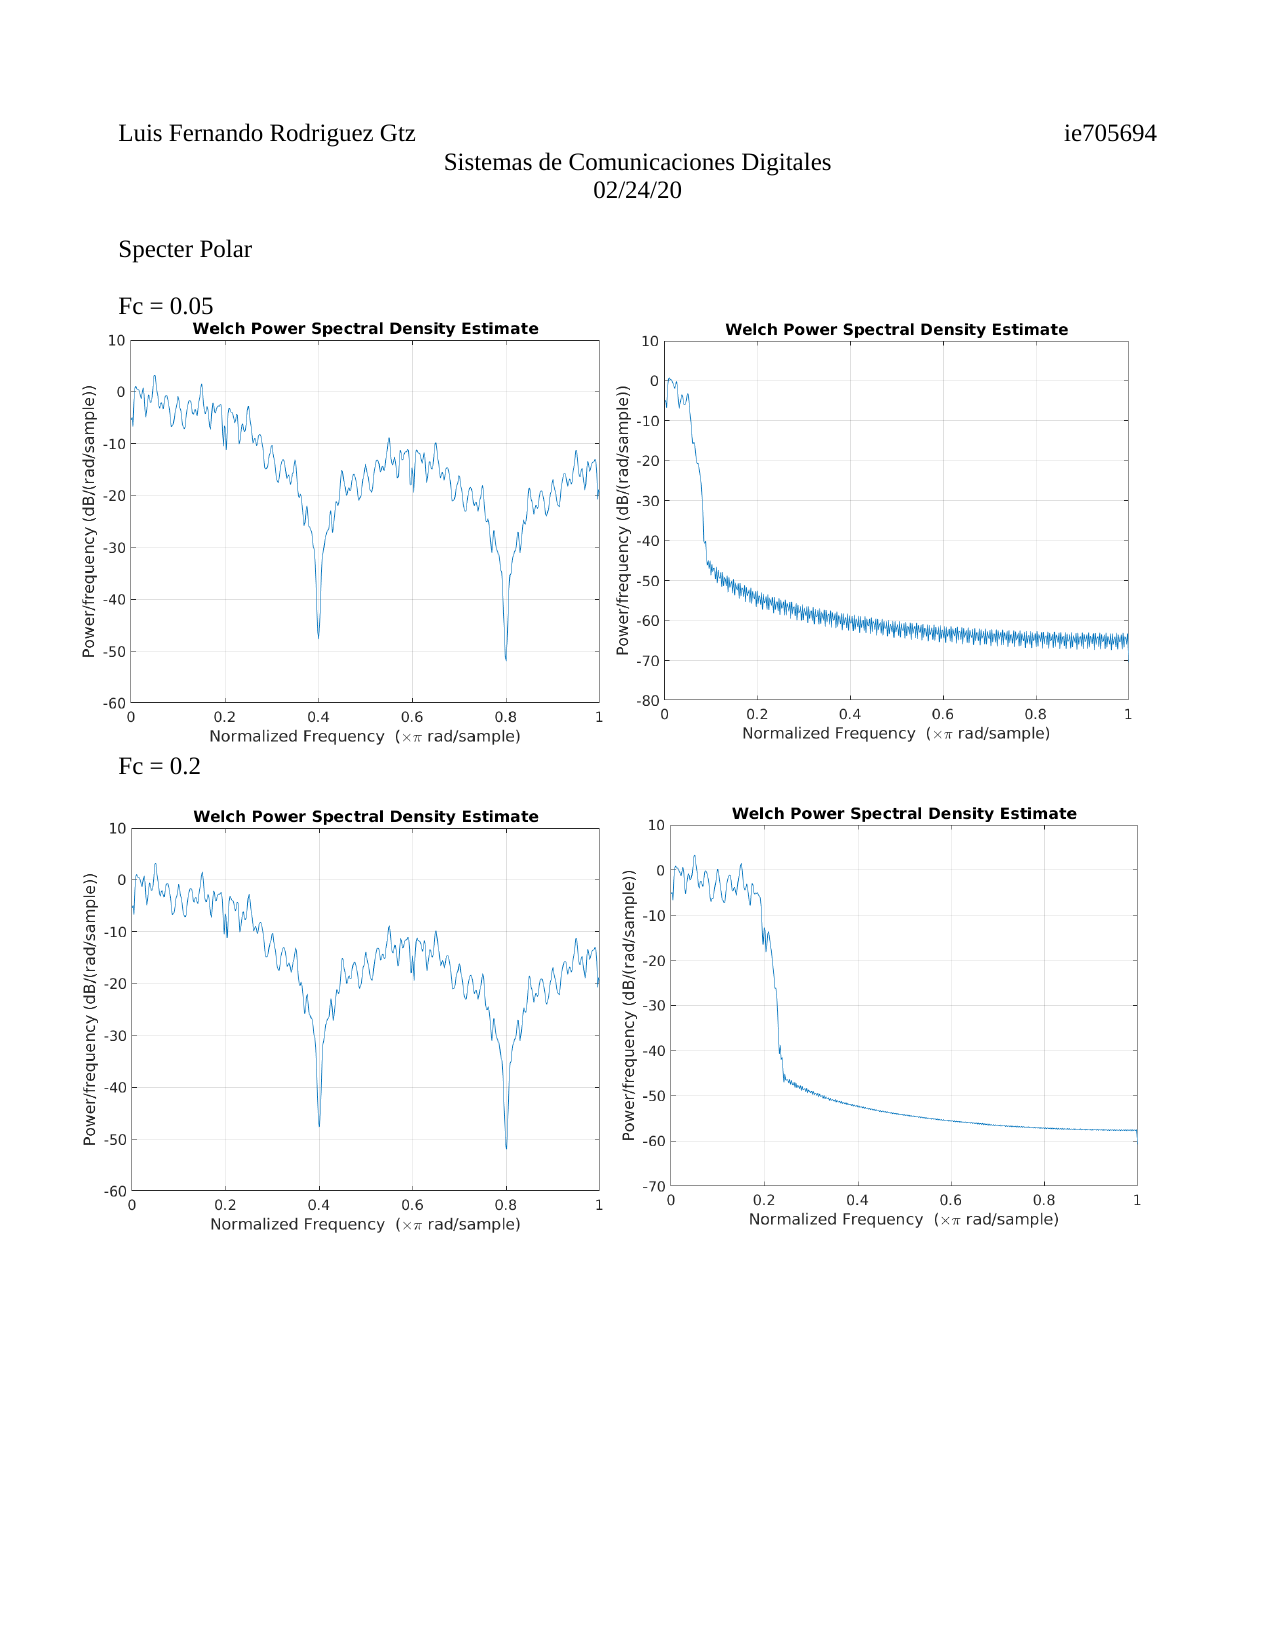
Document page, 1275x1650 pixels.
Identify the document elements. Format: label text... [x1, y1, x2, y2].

picture [620, 805, 1142, 1229]
picture [81, 320, 604, 746]
text Specter Polar [118, 234, 1157, 263]
picture [81, 808, 604, 1234]
text Fc = 0.05 [118, 291, 1157, 320]
text Fc = 0.2 [118, 751, 1157, 780]
picture [614, 321, 1133, 743]
